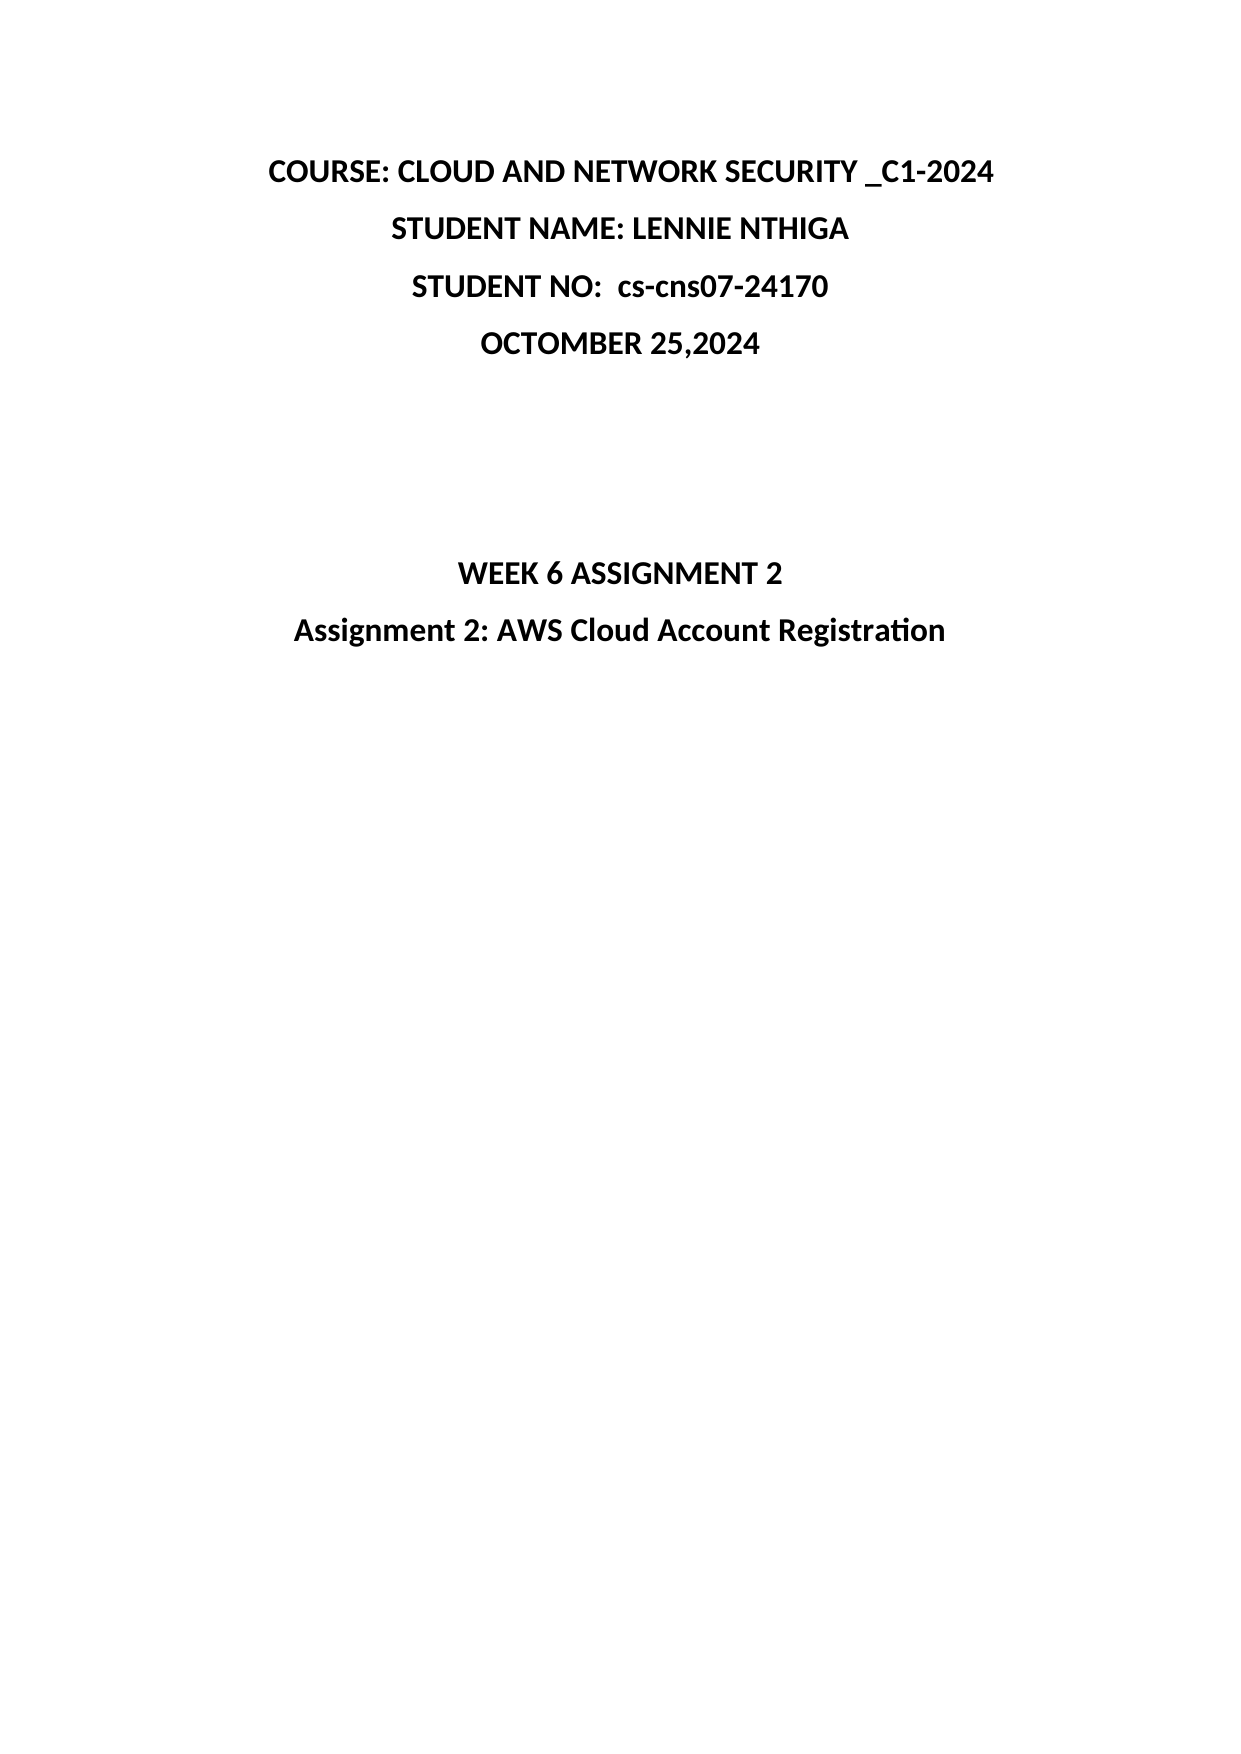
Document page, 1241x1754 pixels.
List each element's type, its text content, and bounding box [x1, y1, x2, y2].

text OCTOMBER 25,2024 [150, 322, 1090, 363]
text Assignment 2: AWS Cloud Account Registration [150, 609, 1090, 650]
text WEEK 6 ASSIGNMENT 2 [150, 552, 1090, 592]
text STUDENT NAME: LENNIE NTHIGA [150, 207, 1090, 248]
text COURSE: CLOUD AND NETWORK SECURITY _C1-2024 [150, 150, 1090, 191]
text STUDENT NO: cs-cns07-24170 [150, 265, 1090, 306]
